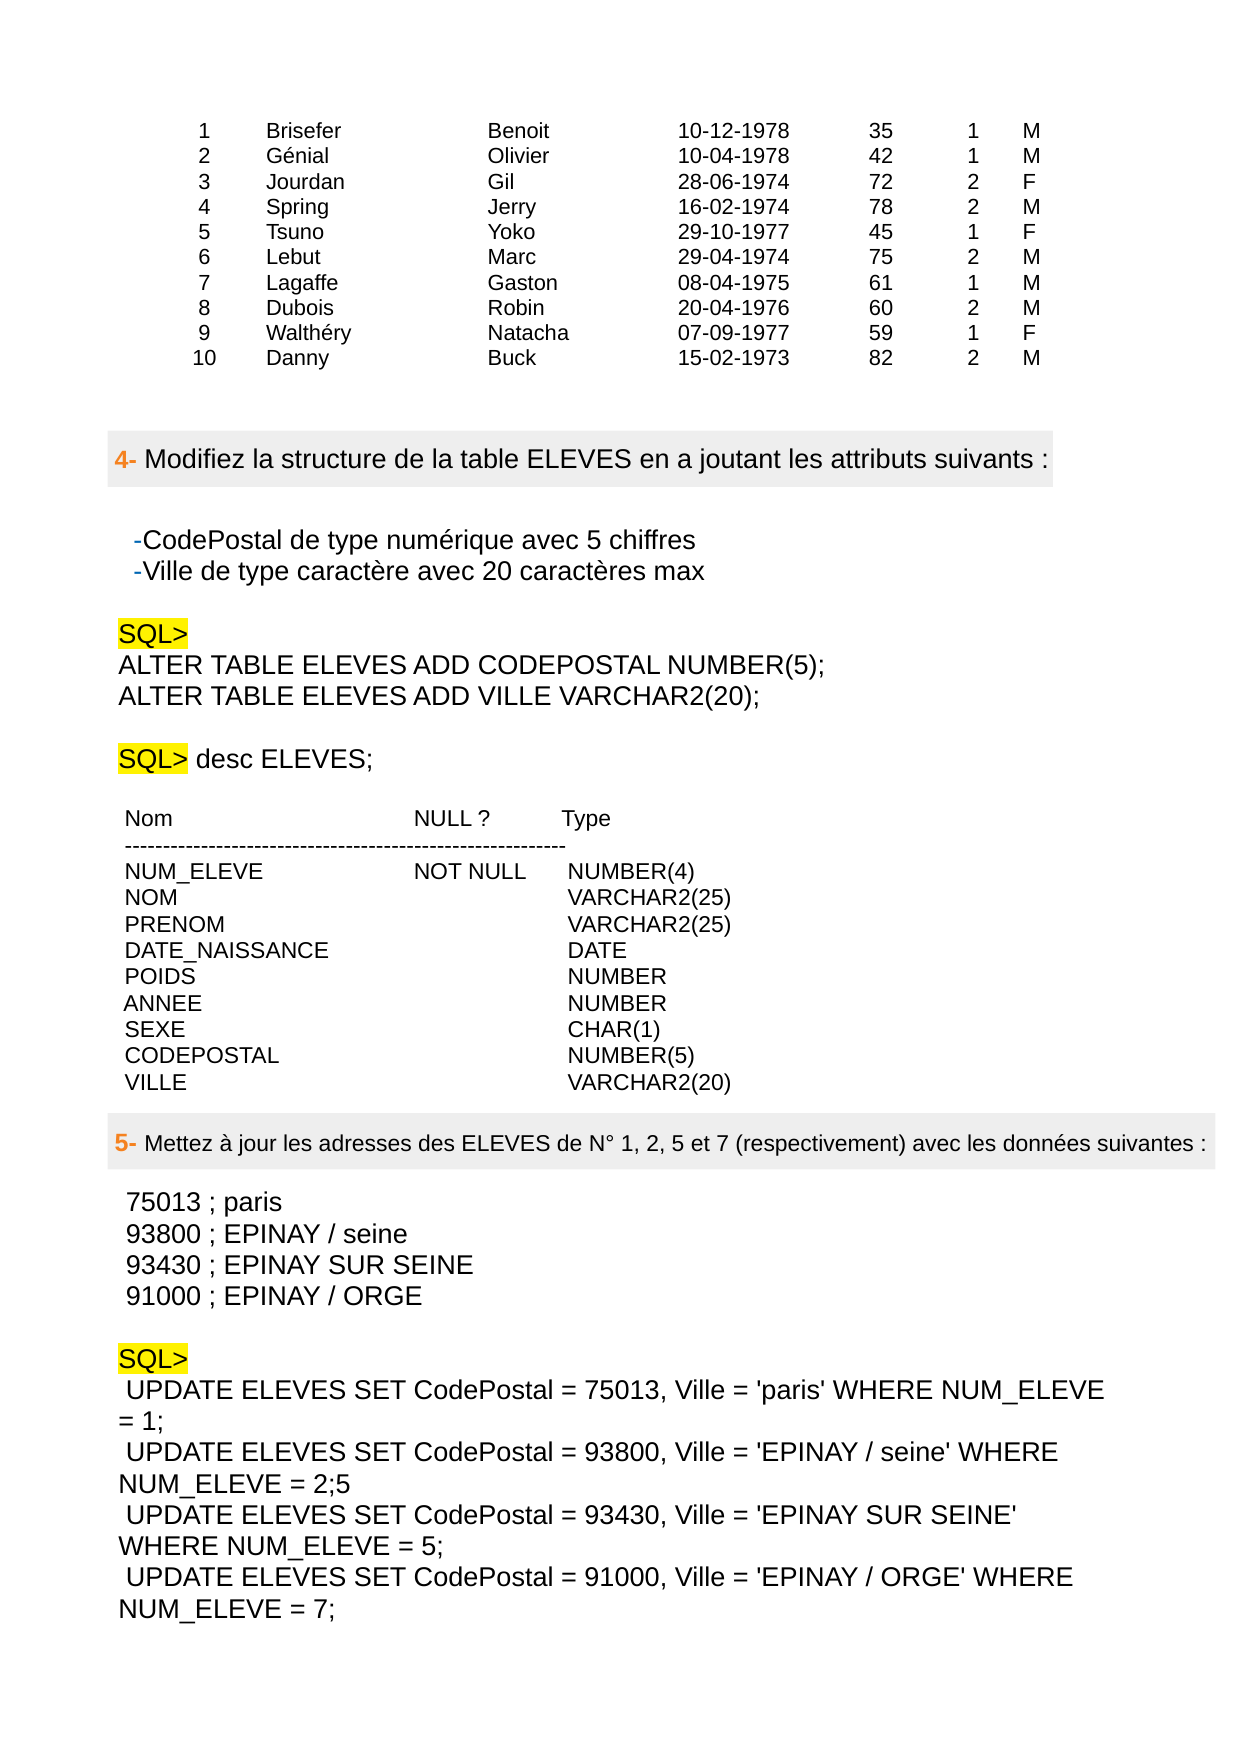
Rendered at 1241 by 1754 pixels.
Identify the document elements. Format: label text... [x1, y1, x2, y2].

text SEXE CHAR(1) [118, 1016, 1122, 1042]
text 2 Génial Olivier 10-04-1978 42 1 M [118, 143, 1122, 168]
text SQL> [118, 1343, 1122, 1374]
text NOM VARCHAR2(25) [118, 884, 1122, 911]
text SQL> [118, 618, 1122, 649]
text PRENOM VARCHAR2(25) [118, 911, 1122, 937]
text ANNEE NUMBER [118, 990, 1122, 1016]
text 75013 ; paris [118, 1186, 1122, 1218]
text UPDATE ELEVES SET CodePostal = 93430, Ville = 'EPINAY SUR SEINE' WHERE NUM_ELEVE = 5; [118, 1499, 1122, 1561]
text ALTER TABLE ELEVES ADD CODEPOSTAL NUMBER(5); [118, 649, 1122, 680]
text SQL> desc ELEVES; [118, 743, 1122, 774]
text 1 Brisefer Benoit 10-12-1978 35 1 M [118, 118, 1122, 143]
text UPDATE ELEVES SET CodePostal = 75013, Ville = 'paris' WHERE NUM_ELEVE = 1; [118, 1374, 1122, 1436]
text Nom NULL ? Type [118, 805, 1122, 832]
text UPDATE ELEVES SET CodePostal = 91000, Ville = 'EPINAY / ORGE' WHERE NUM_ELEVE = 7; [118, 1561, 1122, 1624]
text 3 Jourdan Gil 28-06-1974 72 2 F [118, 168, 1122, 194]
text -CodePostal de type numérique avec 5 chiffres [118, 524, 1122, 555]
text 6 Lebut Marc 29-04-1974 75 2 M [118, 244, 1122, 269]
text 8 Dubois Robin 20-04-1976 60 2 M [118, 294, 1122, 320]
text -Ville de type caractère avec 20 caractères max [118, 555, 1122, 586]
text 93800 ; EPINAY / seine [118, 1218, 1122, 1249]
text POIDS NUMBER [118, 963, 1122, 990]
text UPDATE ELEVES SET CodePostal = 93800, Ville = 'EPINAY / seine' WHERE NUM_ELEVE = 2;5 [118, 1436, 1122, 1499]
text ---------------------------------------------------------- [118, 832, 1122, 858]
text 93430 ; EPINAY SUR SEINE [118, 1249, 1122, 1280]
text 91000 ; EPINAY / ORGE [118, 1280, 1122, 1311]
text 10 Danny Buck 15-02-1973 82 2 M [118, 345, 1122, 370]
text VILLE VARCHAR2(20) [118, 1069, 1122, 1095]
text CODEPOSTAL NUMBER(5) [118, 1042, 1122, 1069]
text 9 Walthéry Natacha 07-09-1977 59 1 F [118, 320, 1122, 345]
text ALTER TABLE ELEVES ADD VILLE VARCHAR2(20); [118, 680, 1122, 711]
text DATE_NAISSANCE DATE [118, 937, 1122, 963]
text 4 Spring Jerry 16-02-1974 78 2 M [118, 194, 1122, 219]
text 7 Lagaffe Gaston 08-04-1975 61 1 M [118, 269, 1122, 294]
text 5 Tsuno Yoko 29-10-1977 45 1 F [118, 219, 1122, 244]
text NUM_ELEVE NOT NULL NUMBER(4) [118, 858, 1122, 884]
